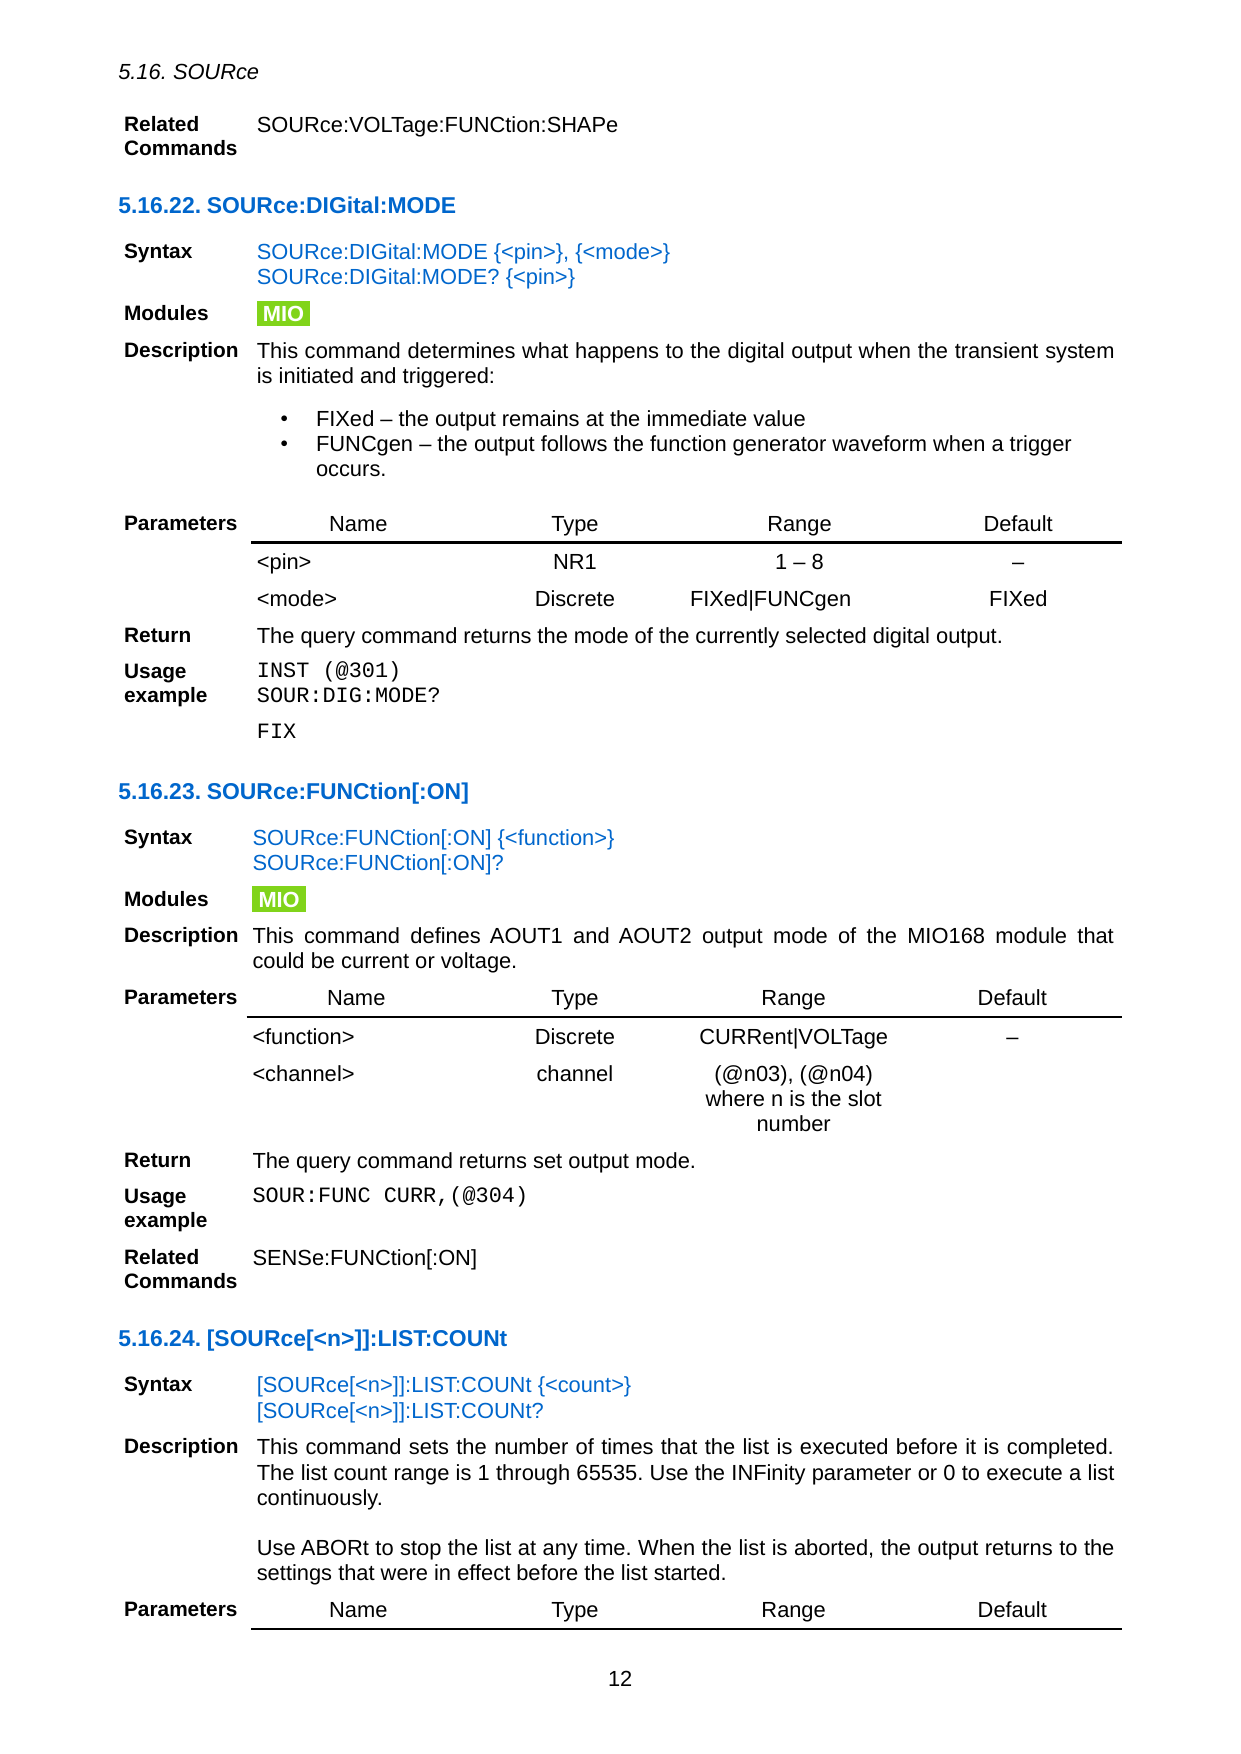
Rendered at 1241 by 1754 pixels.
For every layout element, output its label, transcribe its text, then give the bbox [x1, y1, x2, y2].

subtitle SOURce:DIGital:MODE [118, 192, 1122, 218]
table_cell The query command returns the mode of the currently selected digital output. [251, 617, 1122, 653]
table_header SOURce:DIGital:MODE {<pin>}, {<mode>} SOURce:DIGital:MODE? {<pin>} [251, 233, 1122, 295]
table_header Syntax [118, 1367, 251, 1428]
table_cell FIXed|FUNCgen [684, 580, 914, 617]
table_cell Related Commands [118, 1240, 247, 1299]
table_cell Name [251, 1591, 465, 1628]
table_cell – [914, 544, 1122, 580]
table_cell Name [251, 505, 465, 541]
table_cell SENSe:FUNCtion[:ON] [247, 1240, 1122, 1299]
table_cell Discrete [465, 580, 684, 617]
table_header Syntax [118, 233, 251, 295]
table_cell (@n03), (@n04) where n is the slot number [684, 1055, 903, 1142]
table_cell Description [118, 918, 247, 979]
table_cell NR1 [465, 544, 684, 580]
table_cell Range [684, 505, 914, 541]
table_cell MIO [251, 295, 1122, 332]
table_cell [903, 1055, 1122, 1142]
table_cell 1 – 8 [684, 544, 914, 580]
table_cell Modules [118, 881, 247, 917]
table_cell Range [684, 1591, 903, 1628]
subtitle SOURce:FUNCtion[:ON] [118, 778, 1122, 804]
table_cell Default [903, 1591, 1122, 1628]
table_header SOURce:FUNCtion[:ON] {<function>} SOURce:FUNCtion[:ON]? [247, 819, 1122, 881]
table_cell Usage example [118, 1179, 247, 1239]
table_cell Parameters [118, 1591, 251, 1628]
table_cell <pin> [251, 544, 465, 580]
table_cell CURRent|VOLTage [684, 1018, 903, 1055]
table_cell Name [247, 979, 465, 1016]
table_cell Discrete [465, 1018, 684, 1055]
table_cell This command defines AOUT1 and AOUT2 output mode of the MIO168 module that could be current or voltage. [247, 918, 1122, 979]
table_cell Type [465, 1591, 684, 1628]
table_cell Default [914, 505, 1122, 541]
table_cell MIO [247, 881, 1122, 917]
table_cell Parameters [118, 979, 247, 1055]
table_cell This command sets the number of times that the list is executed before it is completed. The list count range is 1 through 65535. Use the INFinity parameter or 0 to execute a list continuously. Use ABORt to stop the list at any time. When the list is aborted, the output returns to the settings that were in effect before the list started. [251, 1429, 1122, 1591]
subtitle [SOURce[<n>]]:LIST:COUNt [118, 1325, 1122, 1352]
table_cell Description [118, 1429, 251, 1591]
table_cell [118, 1055, 247, 1142]
table_cell Range [684, 979, 903, 1016]
table_cell SOURce:VOLTage:FUNCtion:SHAPe [251, 106, 1122, 166]
table_cell Type [465, 505, 684, 541]
table_cell Default [903, 979, 1122, 1016]
table_cell [118, 580, 251, 617]
table_cell This command determines what happens to the digital output when the transient system is initiated and triggered: FIXed – the output remains at the immediate value FUNCgen – the output follows the function generator waveform when a trigger occurs. [251, 332, 1122, 505]
table_cell – [903, 1018, 1122, 1055]
table_cell Return [118, 1142, 247, 1178]
table_header Syntax [118, 819, 247, 881]
table_cell INST (@301) SOUR:DIG:MODE? FIX [251, 654, 1122, 751]
table_cell channel [465, 1055, 684, 1142]
table_cell <mode> [251, 580, 465, 617]
table_cell Parameters [118, 505, 251, 580]
table_cell <function> [247, 1018, 465, 1055]
table_cell SOUR:FUNC CURR,(@304) [247, 1179, 1122, 1239]
table_cell The query command returns set output mode. [247, 1142, 1122, 1178]
table_cell Return [118, 617, 251, 653]
table_cell Related Commands [118, 106, 251, 166]
table_cell Type [465, 979, 684, 1016]
table_header [SOURce[<n>]]:LIST:COUNt {<count>} [SOURce[<n>]]:LIST:COUNt? [251, 1367, 1122, 1428]
table_cell Usage example [118, 654, 251, 751]
table_cell <channel> [247, 1055, 465, 1142]
table_cell Description [118, 332, 251, 505]
table_cell FIXed [914, 580, 1122, 617]
table_cell Modules [118, 295, 251, 332]
